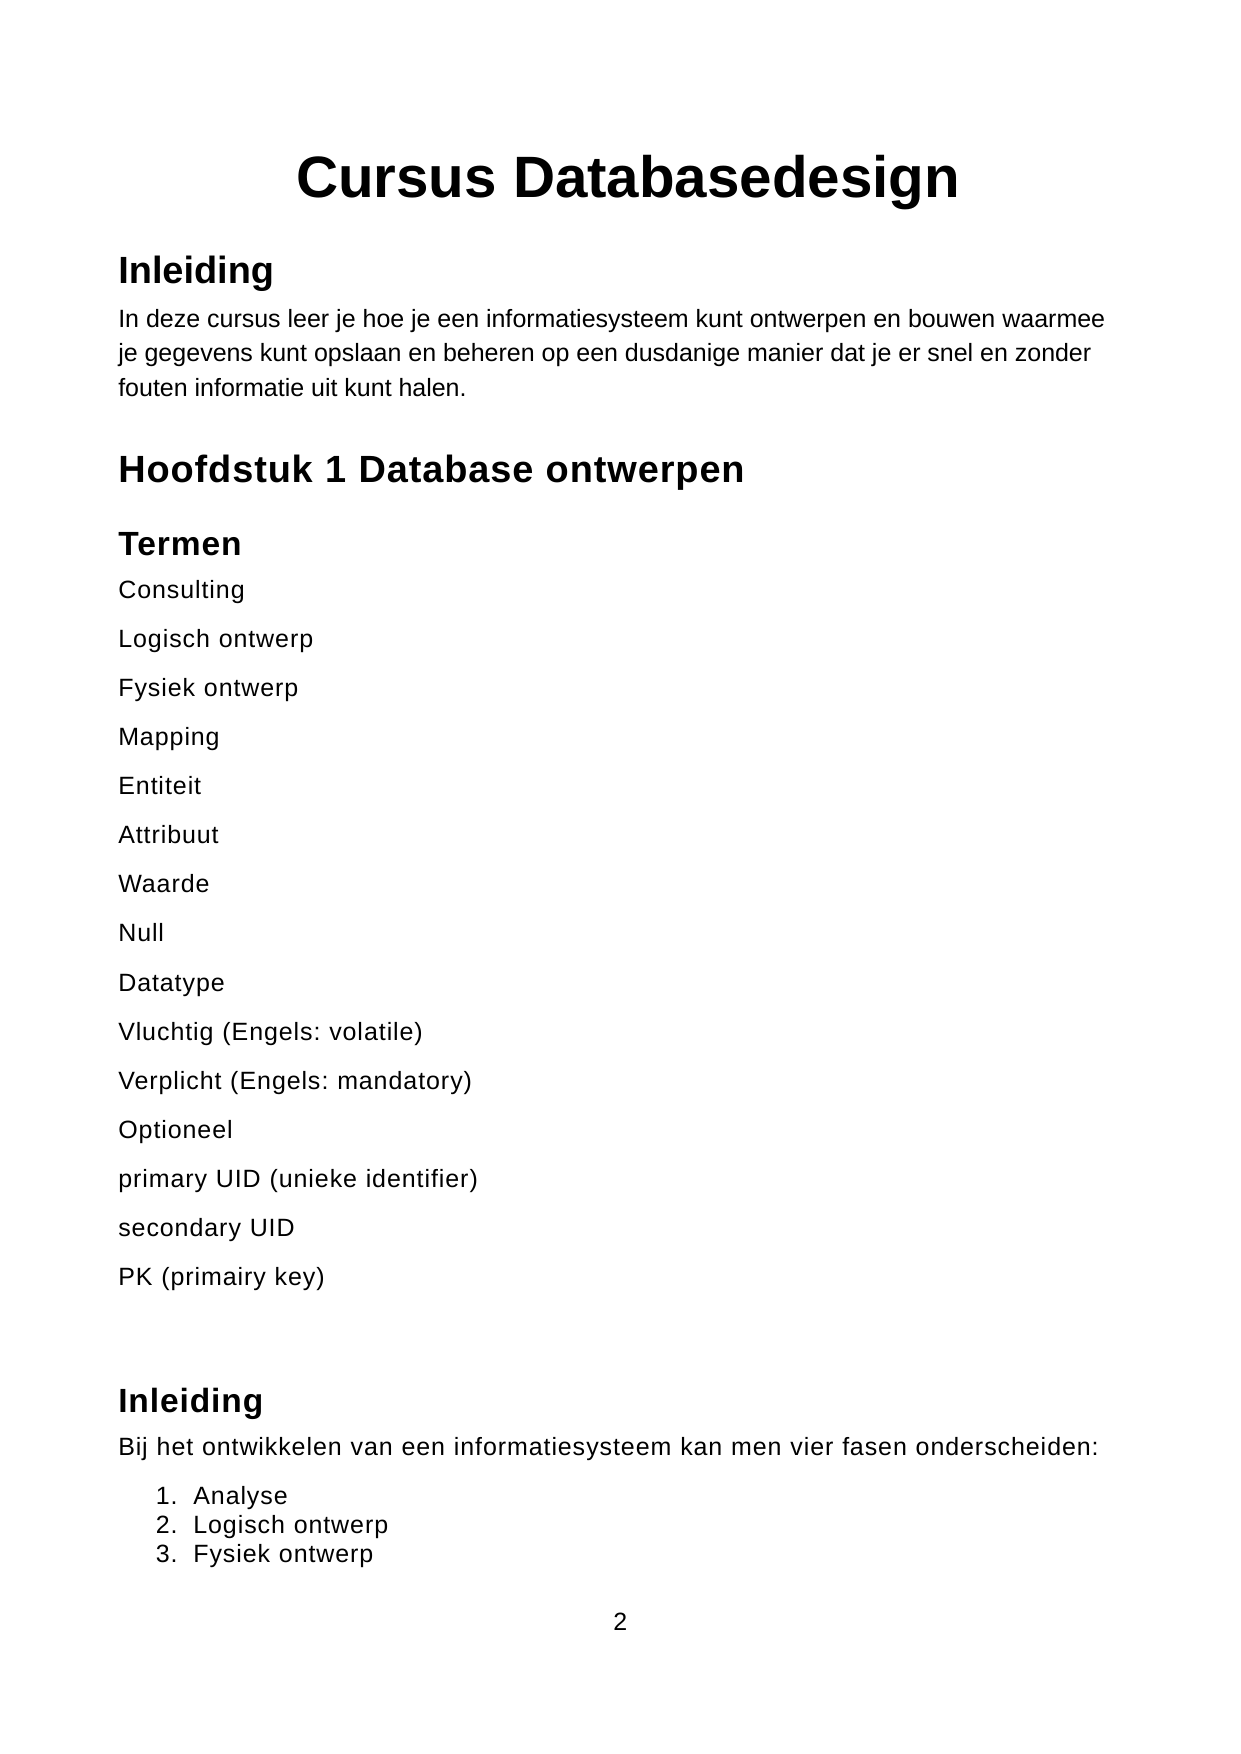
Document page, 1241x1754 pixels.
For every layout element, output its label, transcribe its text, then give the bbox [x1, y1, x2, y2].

text Consulting [118, 575, 1122, 604]
subtitle Inleiding [118, 1381, 1122, 1419]
text Vluchtig (Engels: volatile) [118, 1017, 1122, 1045]
text Verplicht (Engels: mandatory) [118, 1066, 1122, 1094]
text Datatype [118, 967, 1122, 996]
text PK (primairy key) [118, 1262, 1122, 1291]
text Entiteit [118, 771, 1122, 800]
text Null [118, 918, 1122, 947]
text Optioneel [118, 1115, 1122, 1143]
subtitle Inleiding [118, 248, 1122, 291]
list Logisch ontwerp [156, 1510, 1122, 1538]
text secondary UID [118, 1213, 1122, 1242]
text primary UID (unieke identifier) [118, 1164, 1122, 1192]
subtitle Termen [118, 524, 1122, 562]
text Fysiek ontwerp [118, 673, 1122, 702]
list Fysiek ontwerp [156, 1538, 1122, 1567]
text Bij het ontwikkelen van een informatiesysteem kan men vier fasen onderscheiden: [118, 1432, 1122, 1461]
text In deze cursus leer je hoe je een informatiesysteem kunt ontwerpen en bouwen waarmee je gegevens kunt opslaan en beheren op een dusdanige manier dat je er snel en zonder fouten informatie uit kunt halen. [118, 304, 1122, 402]
list Analyse [156, 1481, 1122, 1510]
text Mapping [118, 722, 1122, 751]
text Attribuut [118, 820, 1122, 849]
text Waarde [118, 869, 1122, 898]
text Logisch ontwerp [118, 624, 1122, 653]
subtitle Hoofdstuk 1 Database ontwerpen [118, 447, 1122, 491]
title Cursus Databasedesign [118, 143, 1122, 210]
